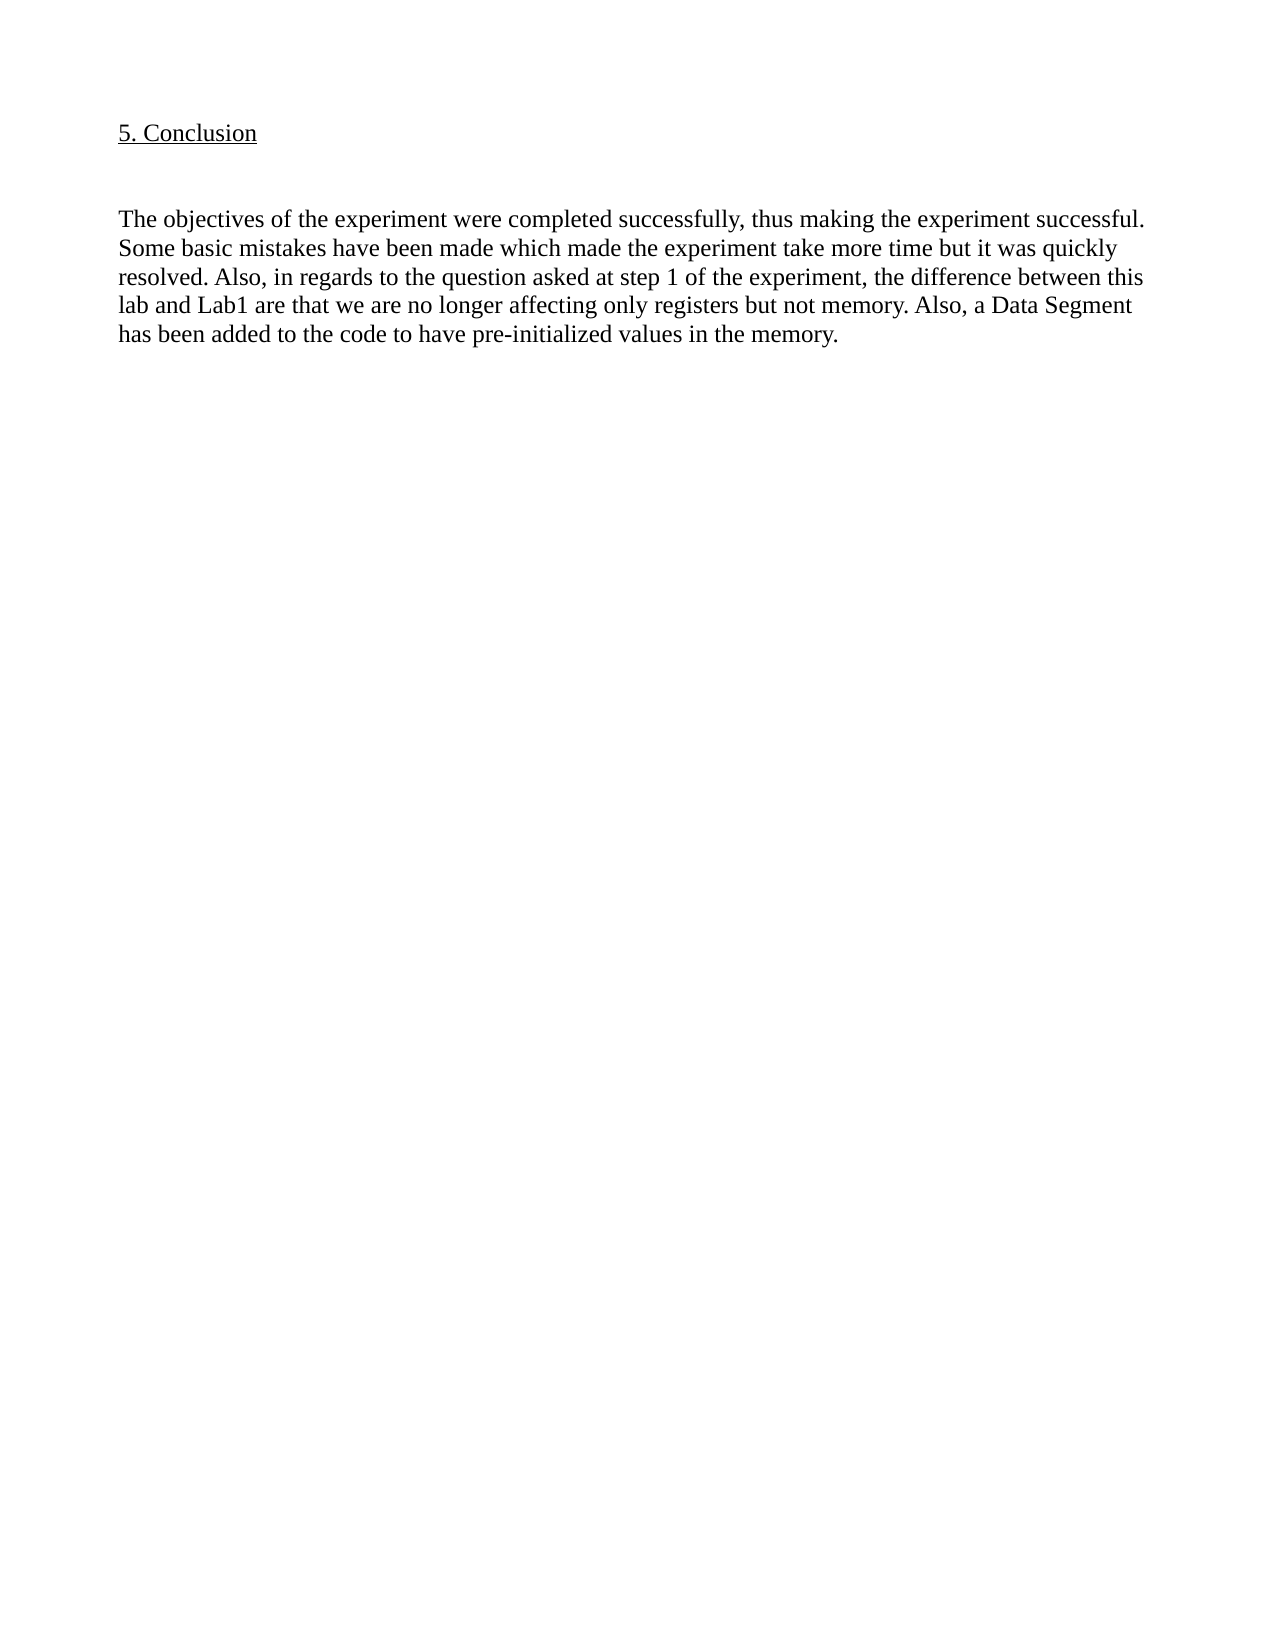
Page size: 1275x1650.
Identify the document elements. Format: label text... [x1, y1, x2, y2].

text The objectives of the experiment were completed successfully, thus making the experiment successful. Some basic mistakes have been made which made the experiment take more time but it was quickly resolved. Also, in regards to the question asked at step 1 of the experiment, the difference between this lab and Lab1 are that we are no longer affecting only registers but not memory. Also, a Data Segment has been added to the code to have pre-initialized values in the memory. [118, 204, 1157, 348]
text 5. Conclusion [118, 118, 1157, 147]
